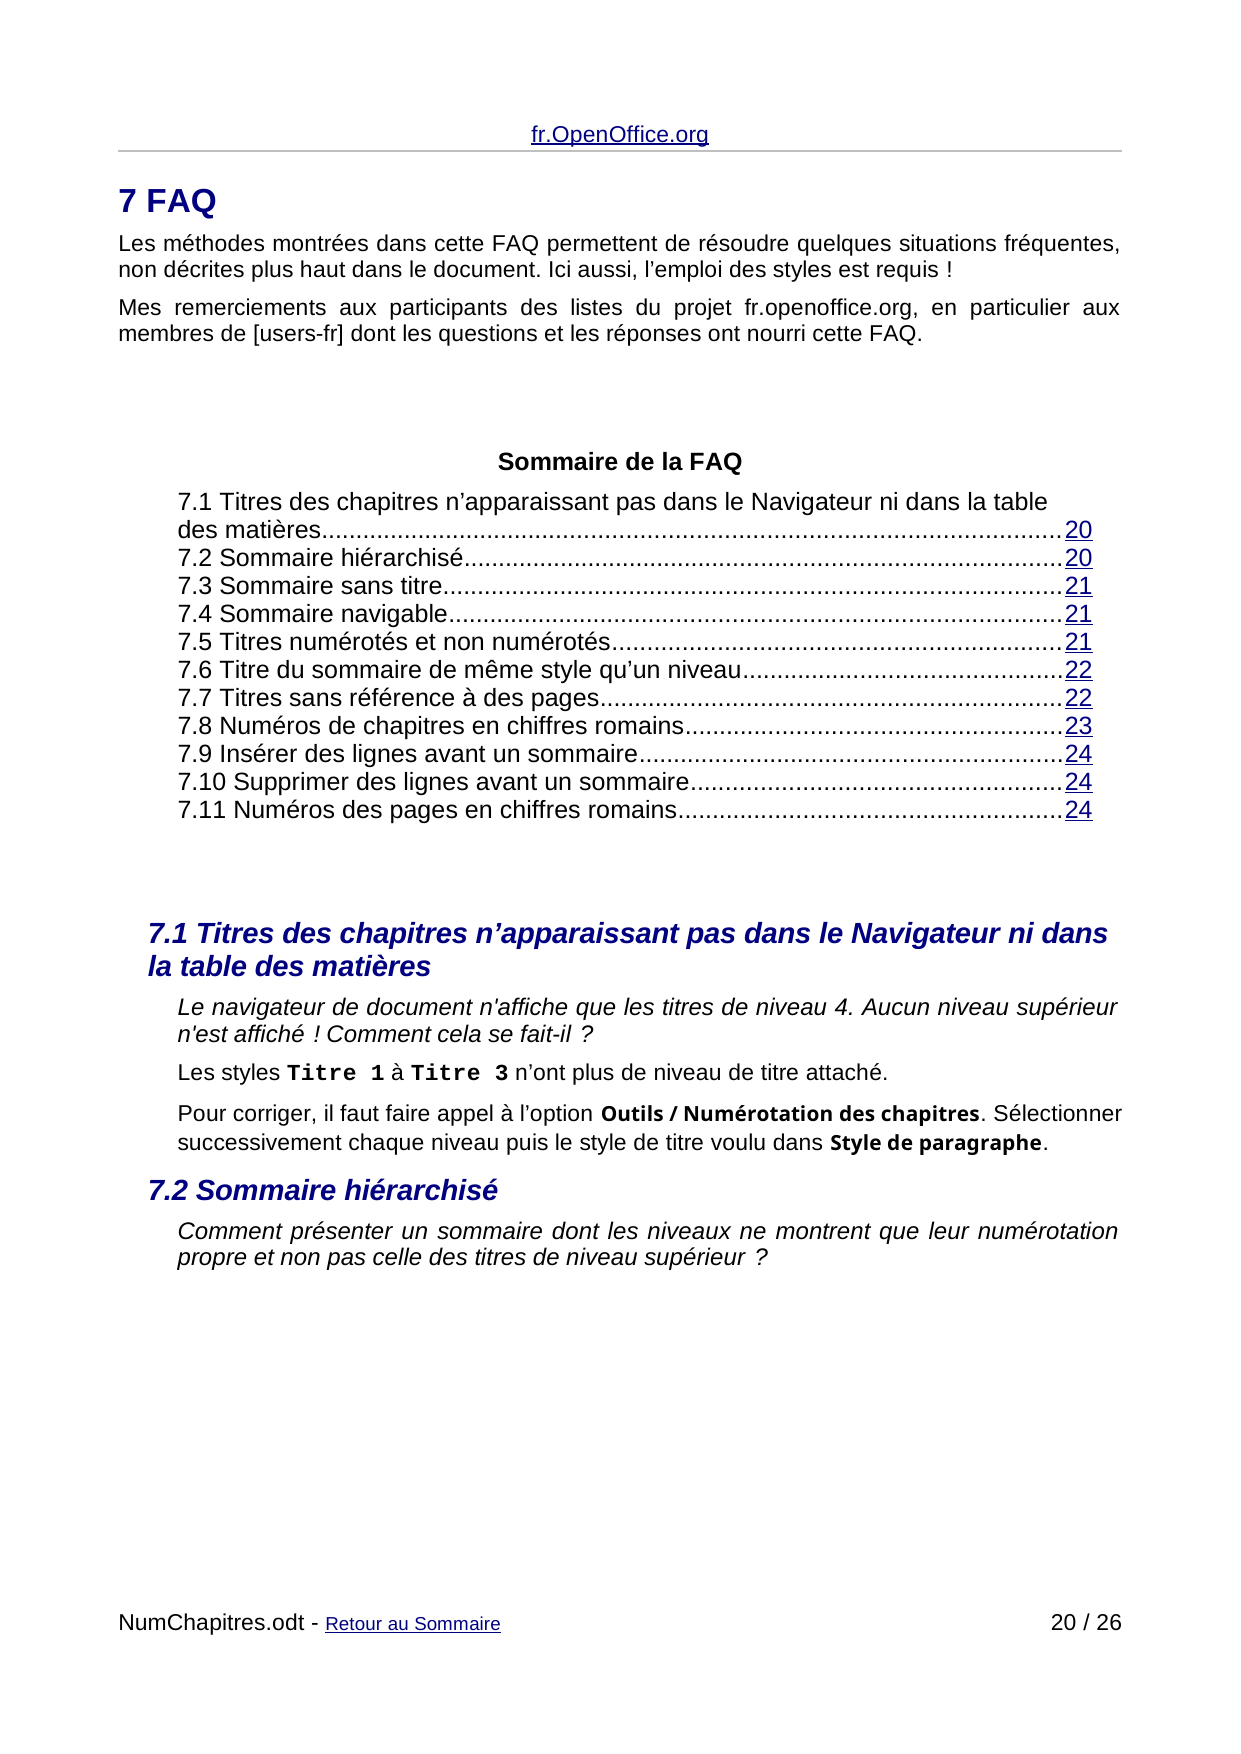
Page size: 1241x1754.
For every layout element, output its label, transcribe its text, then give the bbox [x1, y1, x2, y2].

text Comment présenter un sommaire dont les niveaux ne montrent que leur numérotation propre et non pas celle des titres de niveau supérieur ? [177, 1218, 1122, 1271]
text 7.10 Supprimer des lignes avant un sommaire 24 [177, 768, 1093, 796]
subtitle Titres des chapitres n’apparaissant pas dans le Navigateur ni dans la table des matières [148, 917, 1122, 982]
text 7.5 Titres numérotés et non numérotés 21 [177, 628, 1093, 656]
text Le navigateur de document n'affiche que les titres de niveau 4. Aucun niveau supérieur n'est affiché ! Comment cela se fait-il ? [177, 994, 1122, 1047]
text 7.6 Titre du sommaire de même style qu’un niveau 22 [177, 656, 1093, 684]
text Les méthodes montrées dans cette FAQ permettent de résoudre quelques situations fréquentes, non décrites plus haut dans le document. Ici aussi, l’emploi des styles est requis ! [118, 231, 1122, 283]
text 7.4 Sommaire navigable 21 [177, 600, 1093, 628]
text Mes remerciements aux participants des listes du projet fr.openoffice.org, en particulier aux membres de [users-fr] dont les questions et les réponses ont nourri cette FAQ. [118, 295, 1122, 347]
subtitle FAQ [118, 182, 1122, 219]
text 7.2 Sommaire hiérarchisé 20 [177, 544, 1093, 572]
subtitle Sommaire hiérarchisé [148, 1174, 1122, 1206]
text Les styles Titre 1 à Titre 3 n’ont plus de niveau de titre attaché. [177, 1059, 1122, 1087]
text 7.11 Numéros des pages en chiffres romains 24 [177, 796, 1093, 824]
text 7.3 Sommaire sans titre 21 [177, 572, 1093, 600]
text Pour corriger, il faut faire appel à l’option Outils / Numérotation des chapitres. Sélectionner successivement chaque niveau puis le style de titre voulu dans Style de paragraphe. [177, 1099, 1122, 1156]
text 7.1 Titres des chapitres n’apparaissant pas dans le Navigateur ni dans la table des matières 20 [177, 488, 1093, 544]
text 7.8 Numéros de chapitres en chiffres romains 23 [177, 712, 1093, 740]
text 7.7 Titres sans référence à des pages 22 [177, 684, 1093, 712]
text 7.9 Insérer des lignes avant un sommaire 24 [177, 740, 1093, 768]
subtitle Sommaire de la FAQ [118, 447, 1122, 475]
